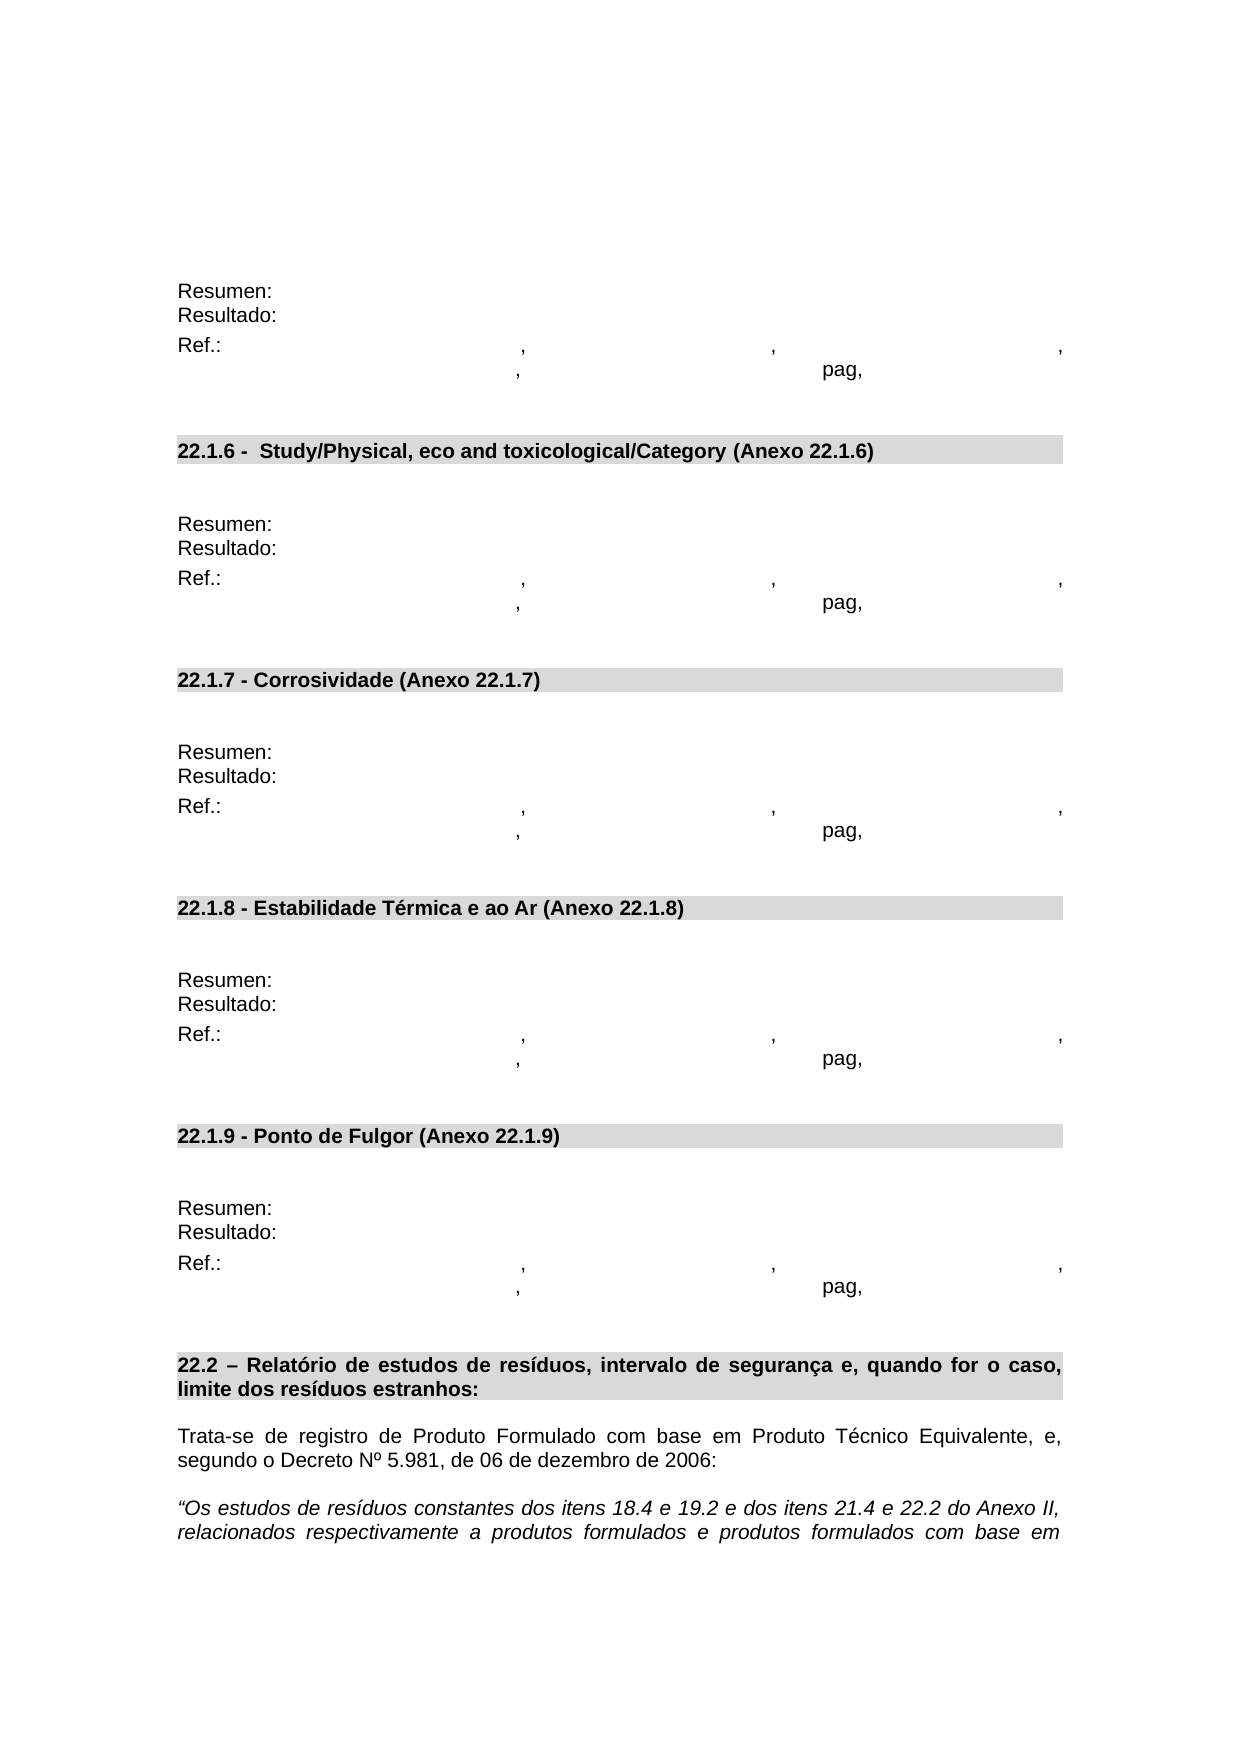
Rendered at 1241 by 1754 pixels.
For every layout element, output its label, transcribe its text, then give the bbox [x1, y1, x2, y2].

text Resultado: <study.result_pt> [177, 992, 1063, 1016]
text Resultado: <study.result_pt> [177, 303, 1063, 327]
text 22.1.7 - Corrosividade (Anexo 22.1.7) [177, 668, 1063, 692]
text <for each="study in studies(o, 'Estabilidade Térmica e ao Ar')"> [177, 944, 1063, 968]
text 22.1.8 - Estabilidade Térmica e ao Ar (Anexo 22.1.8) [177, 896, 1063, 920]
text </for> [177, 411, 1063, 435]
text </for> [177, 1328, 1063, 1352]
text Resultado: <study.result_pt> [177, 764, 1063, 788]
text 22.2 – Relatório de estudos de resíduos, intervalo de segurança e, quando for o caso, limite dos resíduos estranhos: [177, 1352, 1063, 1400]
list Ref.: <study.reference>, <study.name>,<study.laboratory_id.name>, <study.director_author_id.name>, <study.number_of_pages> pag, <study.end_date> [177, 1250, 1063, 1298]
text Resumen: <study.summary_pt> [177, 968, 1063, 992]
text <for each="study in studies(o, 'Ponto de Fulgor')"> [177, 1172, 1063, 1196]
text Resultado: <study.result_pt> [177, 536, 1063, 560]
text </for> [177, 1100, 1063, 1124]
text 22.1.6 - Study/Physical, eco and toxicological/Category (Anexo 22.1.6) [177, 435, 1063, 464]
text Resumen: <study.summary_pt> [177, 279, 1063, 303]
text Resumen: <study.summary_pt> [177, 1196, 1063, 1220]
text </for> [177, 644, 1063, 668]
text “Os estudos de resíduos constantes dos itens 18.4 e 19.2 e dos itens 21.4 e 22.2 do Anexo II, relacionados respectivamente a produtos formulados e produtos formulados com base em [177, 1496, 1063, 1544]
list Ref.: <study.reference>, <study.name>,<study.laboratory_id.name>, <study.director_author_id.name>, <study.number_of_pages> pag, <study.end_date> [177, 794, 1063, 842]
text <for each="study in studies(o, 'Corrosividade')"> [177, 716, 1063, 740]
text Trata-se de registro de Produto Formulado com base em Produto Técnico Equivalente, e, segundo o Decreto Nº 5.981, de 06 de dezembro de 2006: [177, 1424, 1063, 1472]
text Resultado: <study.result_pt> [177, 1220, 1063, 1244]
list Ref.: <study.reference>, <study.name>,<study.laboratory_id.name>, <study.director_author_id.name>, <study.number_of_pages> pag, <study.end_date> [177, 333, 1063, 381]
text Resumen: <study.summary_pt> [177, 512, 1063, 536]
text </for> [177, 872, 1063, 896]
text 22.1.9 - Ponto de Fulgor (Anexo 22.1.9) [177, 1124, 1063, 1148]
list Ref.: <study.reference>, <study.name>,<study.laboratory_id.name>, <study.director_author_id.name>, <study.number_of_pages> pag, <study.end_date> [177, 566, 1063, 614]
text <for each="study in studies(o, 'Viscosidade')"> [177, 488, 1063, 512]
list Ref.: <study.reference>, <study.name>,<study.laboratory_id.name>, <study.director_author_id.name>, <study.number_of_pages> pag, <study.end_date> [177, 1022, 1063, 1070]
text Resumen: <study.summary_pt> [177, 740, 1063, 764]
